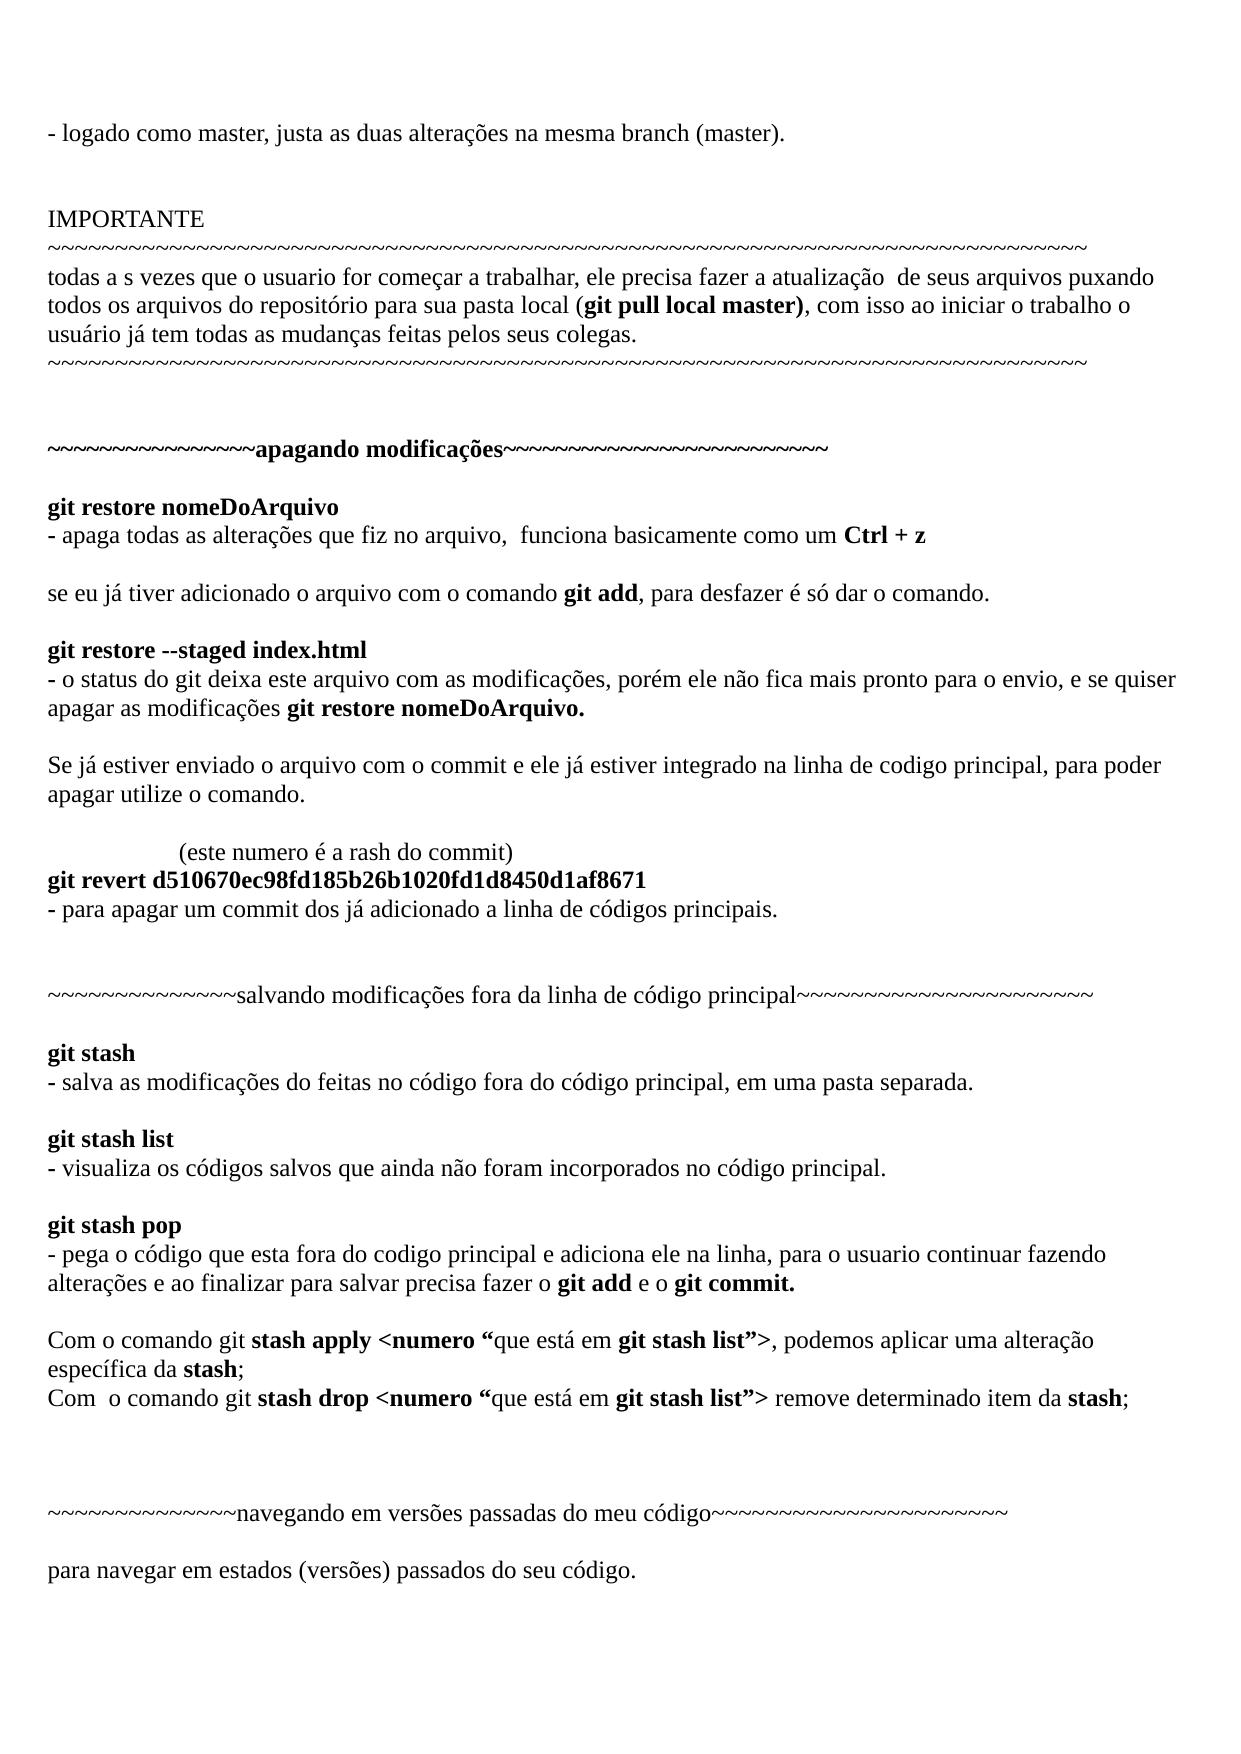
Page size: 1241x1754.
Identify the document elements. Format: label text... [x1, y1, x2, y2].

text - o status do git deixa este arquivo com as modificações, porém ele não fica mais pronto para o envio, e se quiser apagar as modificações git restore nomeDoArquivo. [47, 664, 1187, 722]
text git revert d510670ec98fd185b26b1020fd1d8450d1af8671 [47, 866, 1187, 894]
text ~~~~~~~~~~~~~~~~~~~~~~~~~~~~~~~~~~~~~~~~~~~~~~~~~~~~~~~~~~~~~~~~~~~~~~~~~~~~~ [47, 233, 1187, 262]
text ~~~~~~~~~~~~~~~~~~~~~~~~~~~~~~~~~~~~~~~~~~~~~~~~~~~~~~~~~~~~~~~~~~~~~~~~~~~~~ [47, 348, 1187, 377]
text IMPORTANTE [47, 204, 1187, 233]
text ~~~~~~~~~~~~~~navegando em versões passadas do meu código~~~~~~~~~~~~~~~~~~~~~~ [47, 1498, 1187, 1527]
text - para apagar um commit dos já adicionado a linha de códigos principais. [47, 894, 1187, 923]
text - visualiza os códigos salvos que ainda não foram incorporados no código principal. [47, 1153, 1187, 1182]
text Com o comando git stash drop <numero “que está em git stash list”> remove determinado item da stash; [47, 1383, 1187, 1412]
text git stash [47, 1038, 1187, 1067]
text git stash pop [47, 1211, 1187, 1239]
text git stash list [47, 1124, 1187, 1153]
text Com o comando git stash apply <numero “que está em git stash list”>, podemos aplicar uma alteração específica da stash; [47, 1326, 1187, 1383]
text git restore nomeDoArquivo [47, 492, 1187, 521]
text (este numero é a rash do commit) [47, 837, 1187, 866]
text - salva as modificações do feitas no código fora do código principal, em uma pasta separada. [47, 1067, 1187, 1096]
text ~~~~~~~~~~~~~~salvando modificações fora da linha de código principal~~~~~~~~~~~~~~~~~~~~~~ [47, 981, 1187, 1009]
text para navegar em estados (versões) passados do seu código. [47, 1556, 1187, 1584]
text - apaga todas as alterações que fiz no arquivo, funciona basicamente como um Ctrl + z [47, 521, 1187, 549]
text Se já estiver enviado o arquivo com o commit e ele já estiver integrado na linha de codigo principal, para poder apagar utilize o comando. [47, 751, 1187, 808]
text se eu já tiver adicionado o arquivo com o comando git add, para desfazer é só dar o comando. [47, 578, 1187, 607]
text - logado como master, justa as duas alterações na mesma branch (master). [47, 118, 1187, 147]
text ~~~~~~~~~~~~~~~~apagando modificações~~~~~~~~~~~~~~~~~~~~~~~~~ [47, 434, 1187, 463]
text git restore --staged index.html [47, 636, 1187, 664]
text todas a s vezes que o usuario for começar a trabalhar, ele precisa fazer a atualização de seus arquivos puxando todos os arquivos do repositório para sua pasta local (git pull local master), com isso ao iniciar o trabalho o usuário já tem todas as mudanças feitas pelos seus colegas. [47, 262, 1187, 348]
text - pega o código que esta fora do codigo principal e adiciona ele na linha, para o usuario continuar fazendo alterações e ao finalizar para salvar precisa fazer o git add e o git commit. [47, 1239, 1187, 1297]
